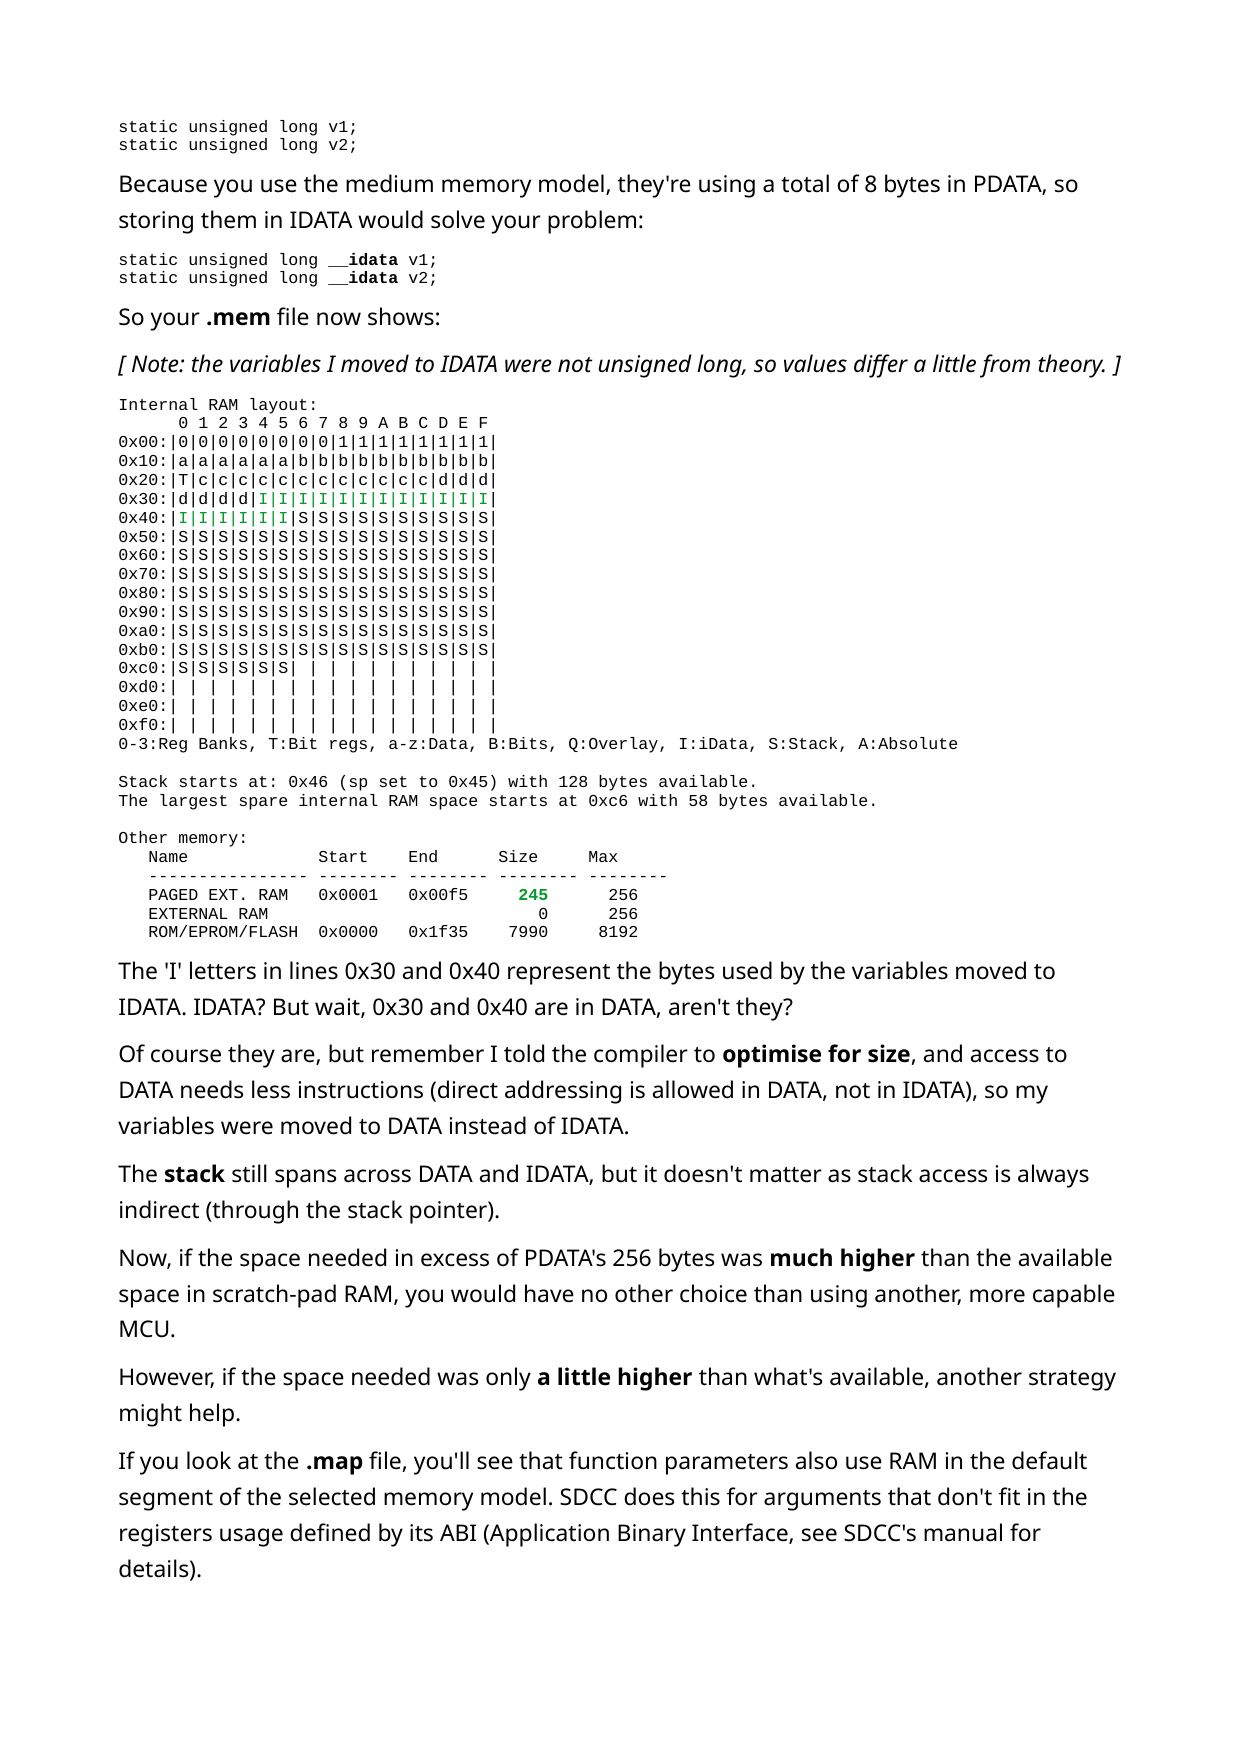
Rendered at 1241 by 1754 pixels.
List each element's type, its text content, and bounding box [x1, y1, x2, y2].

text Other memory: [118, 830, 1122, 849]
text EXTERNAL RAM 0 256 [118, 905, 1122, 924]
text 0x50:|S|S|S|S|S|S|S|S|S|S|S|S|S|S|S|S| [118, 528, 1122, 547]
text [ Note: the variables I moved to IDATA were not unsigned long, so values differ a little from theory. ] [118, 348, 1122, 380]
text ROM/EPROM/FLASH 0x0000 0x1f35 7990 8192 [118, 924, 1122, 943]
text Stack starts at: 0x46 (sp set to 0x45) with 128 bytes available. [118, 773, 1122, 792]
text 0x30:|d|d|d|d|I|I|I|I|I|I|I|I|I|I|I|I| [118, 490, 1122, 509]
text The 'I' letters in lines 0x30 and 0x40 represent the bytes used by the variables moved to IDATA. IDATA? But wait, 0x30 and 0x40 are in DATA, aren't they? [118, 955, 1122, 1022]
text So your .mem file now shows: [118, 301, 1122, 332]
text 0xb0:|S|S|S|S|S|S|S|S|S|S|S|S|S|S|S|S| [118, 641, 1122, 660]
text 0x90:|S|S|S|S|S|S|S|S|S|S|S|S|S|S|S|S| [118, 603, 1122, 622]
text static unsigned long __idata v1; [118, 251, 1122, 270]
text 0xa0:|S|S|S|S|S|S|S|S|S|S|S|S|S|S|S|S| [118, 622, 1122, 641]
text However, if the space needed was only a little higher than what's available, another strategy might help. [118, 1361, 1122, 1428]
text 0x40:|I|I|I|I|I|I|S|S|S|S|S|S|S|S|S|S| [118, 509, 1122, 528]
text Internal RAM layout: [118, 396, 1122, 415]
text static unsigned long v1; [118, 118, 1122, 137]
text The largest spare internal RAM space starts at 0xc6 with 58 bytes available. [118, 792, 1122, 811]
text PAGED EXT. RAM 0x0001 0x00f5 245 256 [118, 886, 1122, 905]
text static unsigned long v2; [118, 137, 1122, 156]
text 0x20:|T|c|c|c|c|c|c|c|c|c|c|c|c|d|d|d| [118, 472, 1122, 490]
text Now, if the space needed in excess of PDATA's 256 bytes was much higher than the available space in scratch-pad RAM, you would have no other choice than using another, more capable MCU. [118, 1242, 1122, 1345]
text 0x70:|S|S|S|S|S|S|S|S|S|S|S|S|S|S|S|S| [118, 566, 1122, 585]
text 0x80:|S|S|S|S|S|S|S|S|S|S|S|S|S|S|S|S| [118, 585, 1122, 603]
text Because you use the medium memory model, they're using a total of 8 bytes in PDATA, so storing them in IDATA would solve your problem: [118, 168, 1122, 235]
text If you look at the .map file, you'll see that function parameters also use RAM in the default segment of the selected memory model. SDCC does this for arguments that don't fit in the registers usage defined by its ABI (Application Binary Interface, see SDCC's manual for details). [118, 1445, 1122, 1584]
text 0-3:Reg Banks, T:Bit regs, a-z:Data, B:Bits, Q:Overlay, I:iData, S:Stack, A:Absolute [118, 736, 1122, 754]
text 0 1 2 3 4 5 6 7 8 9 A B C D E F [118, 415, 1122, 434]
text Name Start End Size Max [118, 849, 1122, 867]
text 0xd0:| | | | | | | | | | | | | | | | | [118, 679, 1122, 698]
text 0x10:|a|a|a|a|a|a|b|b|b|b|b|b|b|b|b|b| [118, 453, 1122, 472]
text ---------------- -------- -------- -------- -------- [118, 867, 1122, 886]
text 0xe0:| | | | | | | | | | | | | | | | | [118, 698, 1122, 717]
text The stack still spans across DATA and IDATA, but it doesn't matter as stack access is always indirect (through the stack pointer). [118, 1158, 1122, 1225]
text static unsigned long __idata v2; [118, 270, 1122, 289]
text 0x00:|0|0|0|0|0|0|0|0|1|1|1|1|1|1|1|1| [118, 434, 1122, 453]
text 0x60:|S|S|S|S|S|S|S|S|S|S|S|S|S|S|S|S| [118, 547, 1122, 566]
text Of course they are, but remember I told the compiler to optimise for size, and access to DATA needs less instructions (direct addressing is allowed in DATA, not in IDATA), so my variables were moved to DATA instead of IDATA. [118, 1038, 1122, 1141]
text 0xc0:|S|S|S|S|S|S| | | | | | | | | | | [118, 660, 1122, 679]
text 0xf0:| | | | | | | | | | | | | | | | | [118, 717, 1122, 736]
